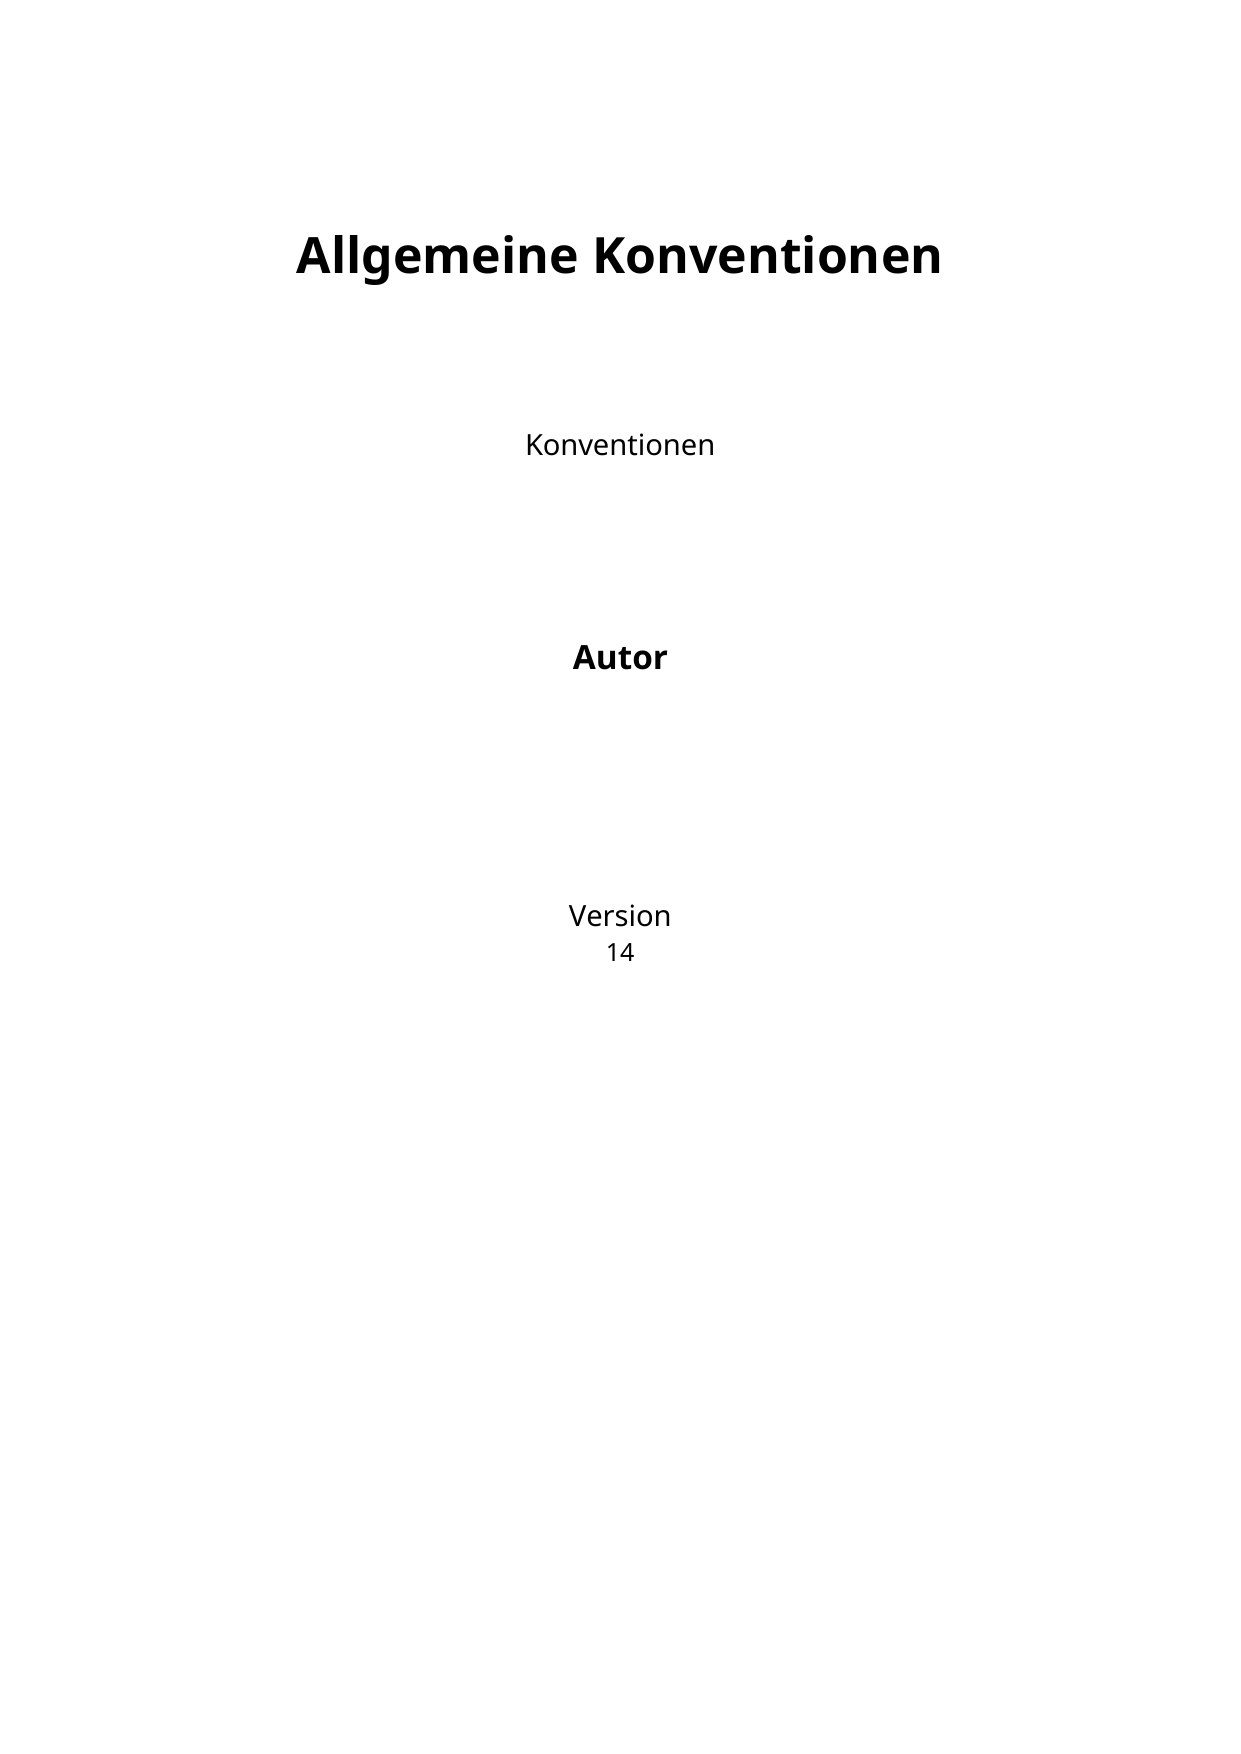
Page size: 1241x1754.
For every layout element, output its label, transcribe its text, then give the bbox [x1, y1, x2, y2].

text Autor [118, 633, 1122, 679]
text 14 [118, 934, 1122, 968]
text Version [118, 895, 1122, 934]
text Allgemeine Konventionen [118, 220, 1122, 288]
text Konventionen [118, 424, 1122, 463]
text Thomas Michel [118, 679, 1122, 725]
